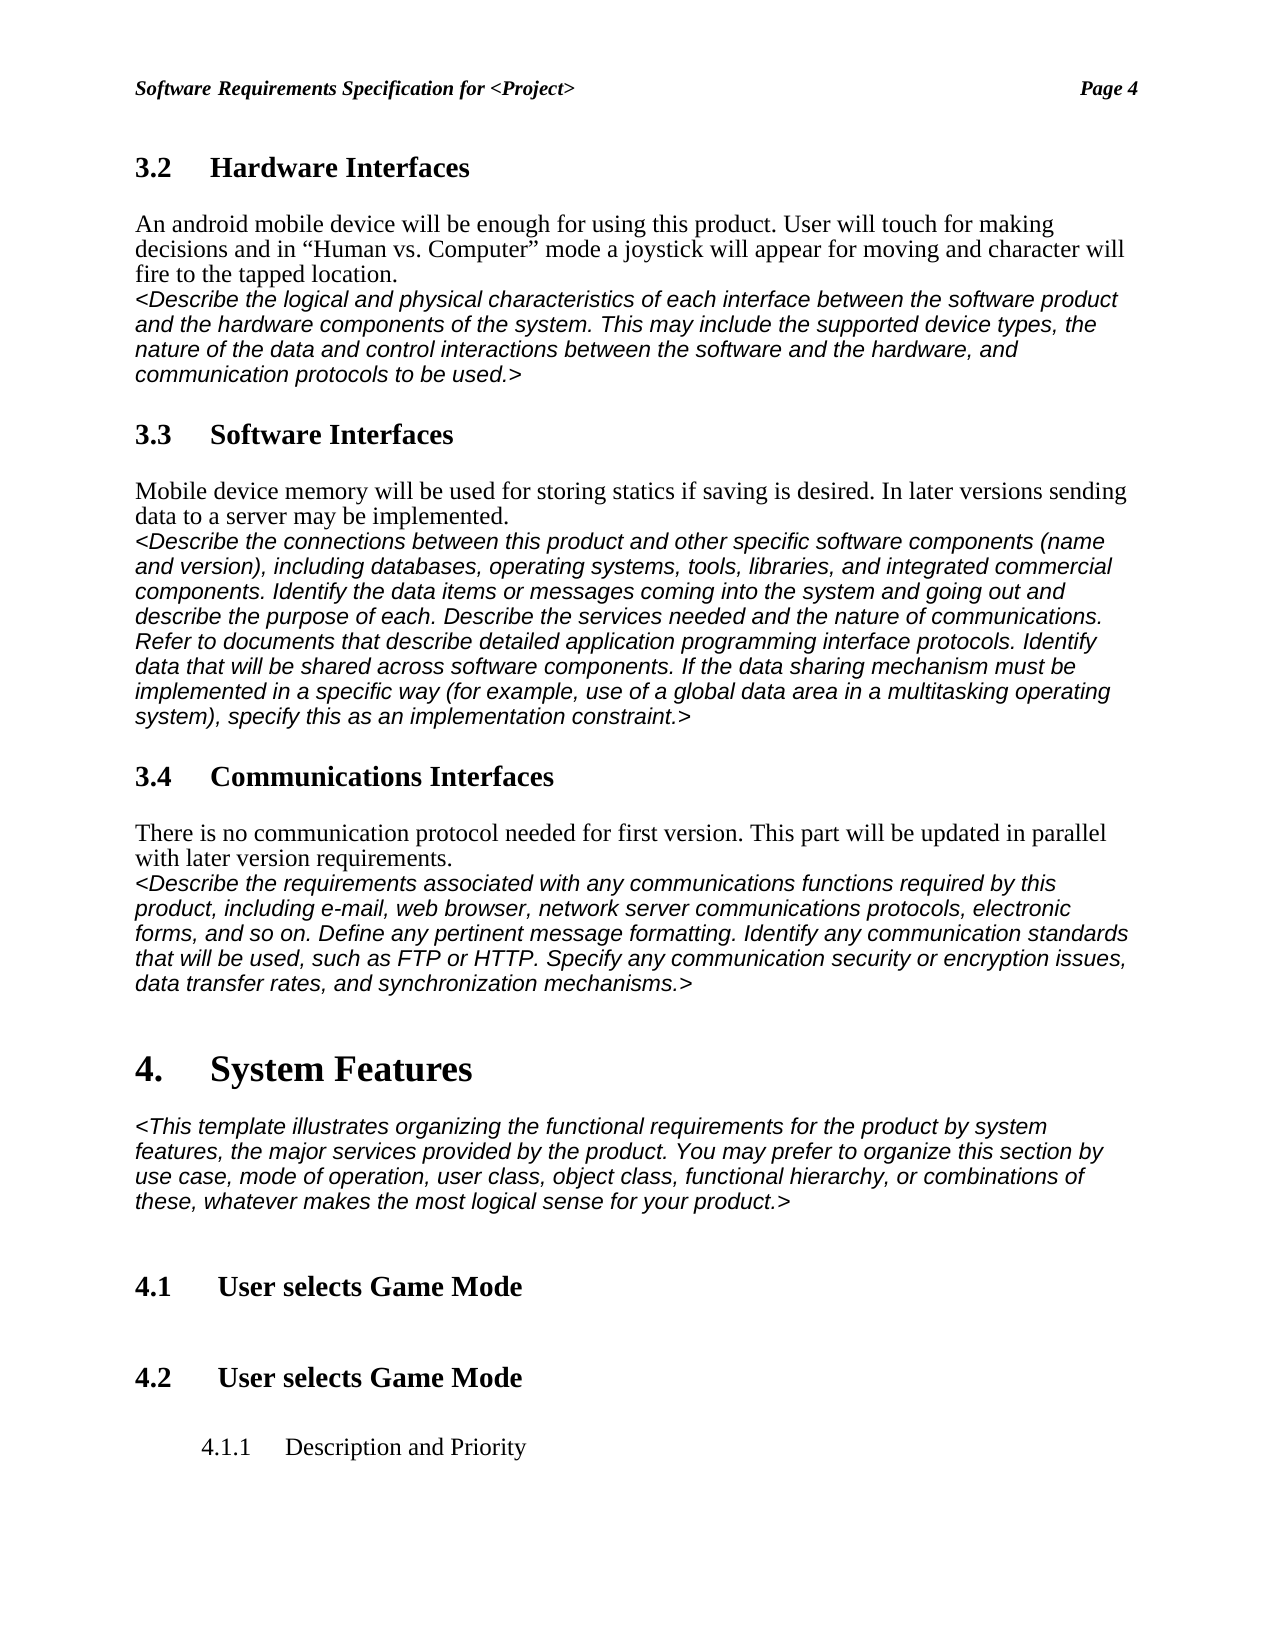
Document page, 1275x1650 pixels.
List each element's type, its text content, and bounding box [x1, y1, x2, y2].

text <Describe the connections between this product and other specific software components (name and version), including databases, operating systems, tools, libraries, and integrated commercial components. Identify the data items or messages coming into the system and going out and describe the purpose of each. Describe the services needed and the nature of communications. Refer to documents that describe detailed application programming interface protocols. Identify data that will be shared across software components. If the data sharing mechanism must be implemented in a specific way (for example, use of a global data area in a multitasking operating system), specify this as an implementation constraint.> [135, 529, 1140, 729]
text Mobile device memory will be used for storing statics if saving is desired. In later versions sending data to a server may be implemented. [135, 479, 1140, 529]
subtitle Communications Interfaces [135, 759, 1140, 792]
subtitle Hardware Interfaces [135, 150, 1140, 183]
subtitle User selects Game Mode [135, 1269, 1140, 1302]
subtitle Software Interfaces [135, 417, 1140, 450]
subtitle User selects Game Mode [135, 1361, 1140, 1394]
text <Describe the requirements associated with any communications functions required by this product, including e-mail, web browser, network server communications protocols, electronic forms, and so on. Define any pertinent message formatting. Identify any communication standards that will be used, such as FTP or HTTP. Specify any communication security or encryption issues, data transfer rates, and synchronization mechanisms.> [135, 871, 1140, 996]
subtitle System Features [135, 1046, 1140, 1089]
text An android mobile device will be enough for using this product. User will touch for making decisions and in “Human vs. Computer” mode a joystick will appear for moving and character will fire to the tapped location. [135, 213, 1140, 288]
text <This template illustrates organizing the functional requirements for the product by system features, the major services provided by the product. You may prefer to organize this section by use case, mode of operation, user class, object class, functional hierarchy, or combinations of these, whatever makes the most logical sense for your product.> [135, 1114, 1140, 1214]
text There is no communication protocol needed for first version. This part will be updated in parallel with later version requirements. [135, 821, 1140, 871]
text <Describe the logical and physical characteristics of each interface between the software product and the hardware components of the system. This may include the supported device types, the nature of the data and control interactions between the software and the hardware, and communication protocols to be used.> [135, 288, 1140, 388]
text 4.1.1 Description and Priority [201, 1436, 1140, 1461]
